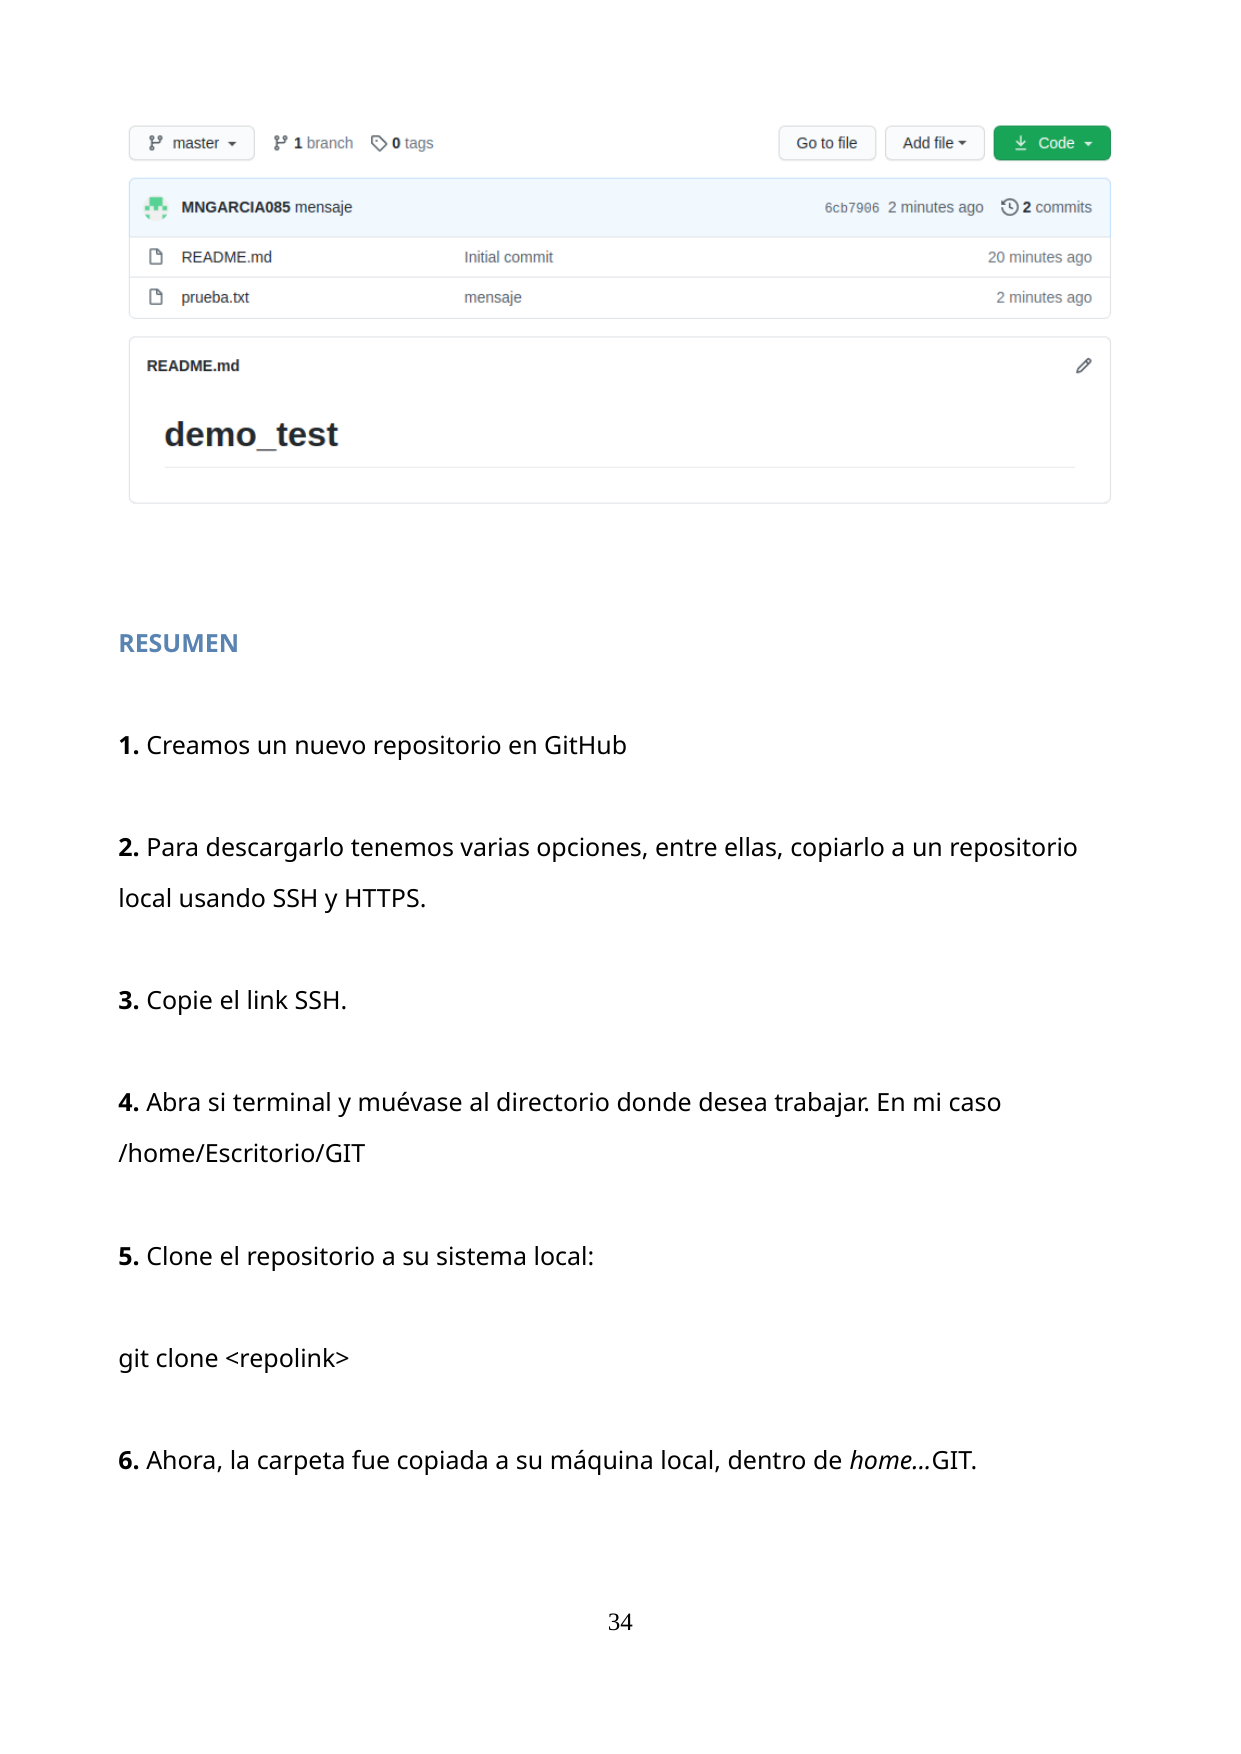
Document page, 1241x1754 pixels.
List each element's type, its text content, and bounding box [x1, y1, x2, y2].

picture [118, 118, 1123, 507]
text RESUMEN [118, 626, 1122, 660]
text 1. Creamos un nuevo repositorio en GitHub [118, 728, 1122, 762]
text 6. Ahora, la carpeta fue copiada a su máquina local, dentro de home...GIT. [118, 1442, 1122, 1476]
text 3. Copie el link SSH. [118, 983, 1122, 1017]
text 4. Abra si terminal y muévase al directorio donde desea trabajar. En mi caso /home/Escritorio/GIT [118, 1085, 1122, 1170]
text 2. Para descargarlo tenemos varias opciones, entre ellas, copiarlo a un repositorio local usando SSH y HTTPS. [118, 830, 1122, 915]
text 5. Clone el repositorio a su sistema local: [118, 1238, 1122, 1272]
text git clone <repolink> [118, 1340, 1122, 1374]
